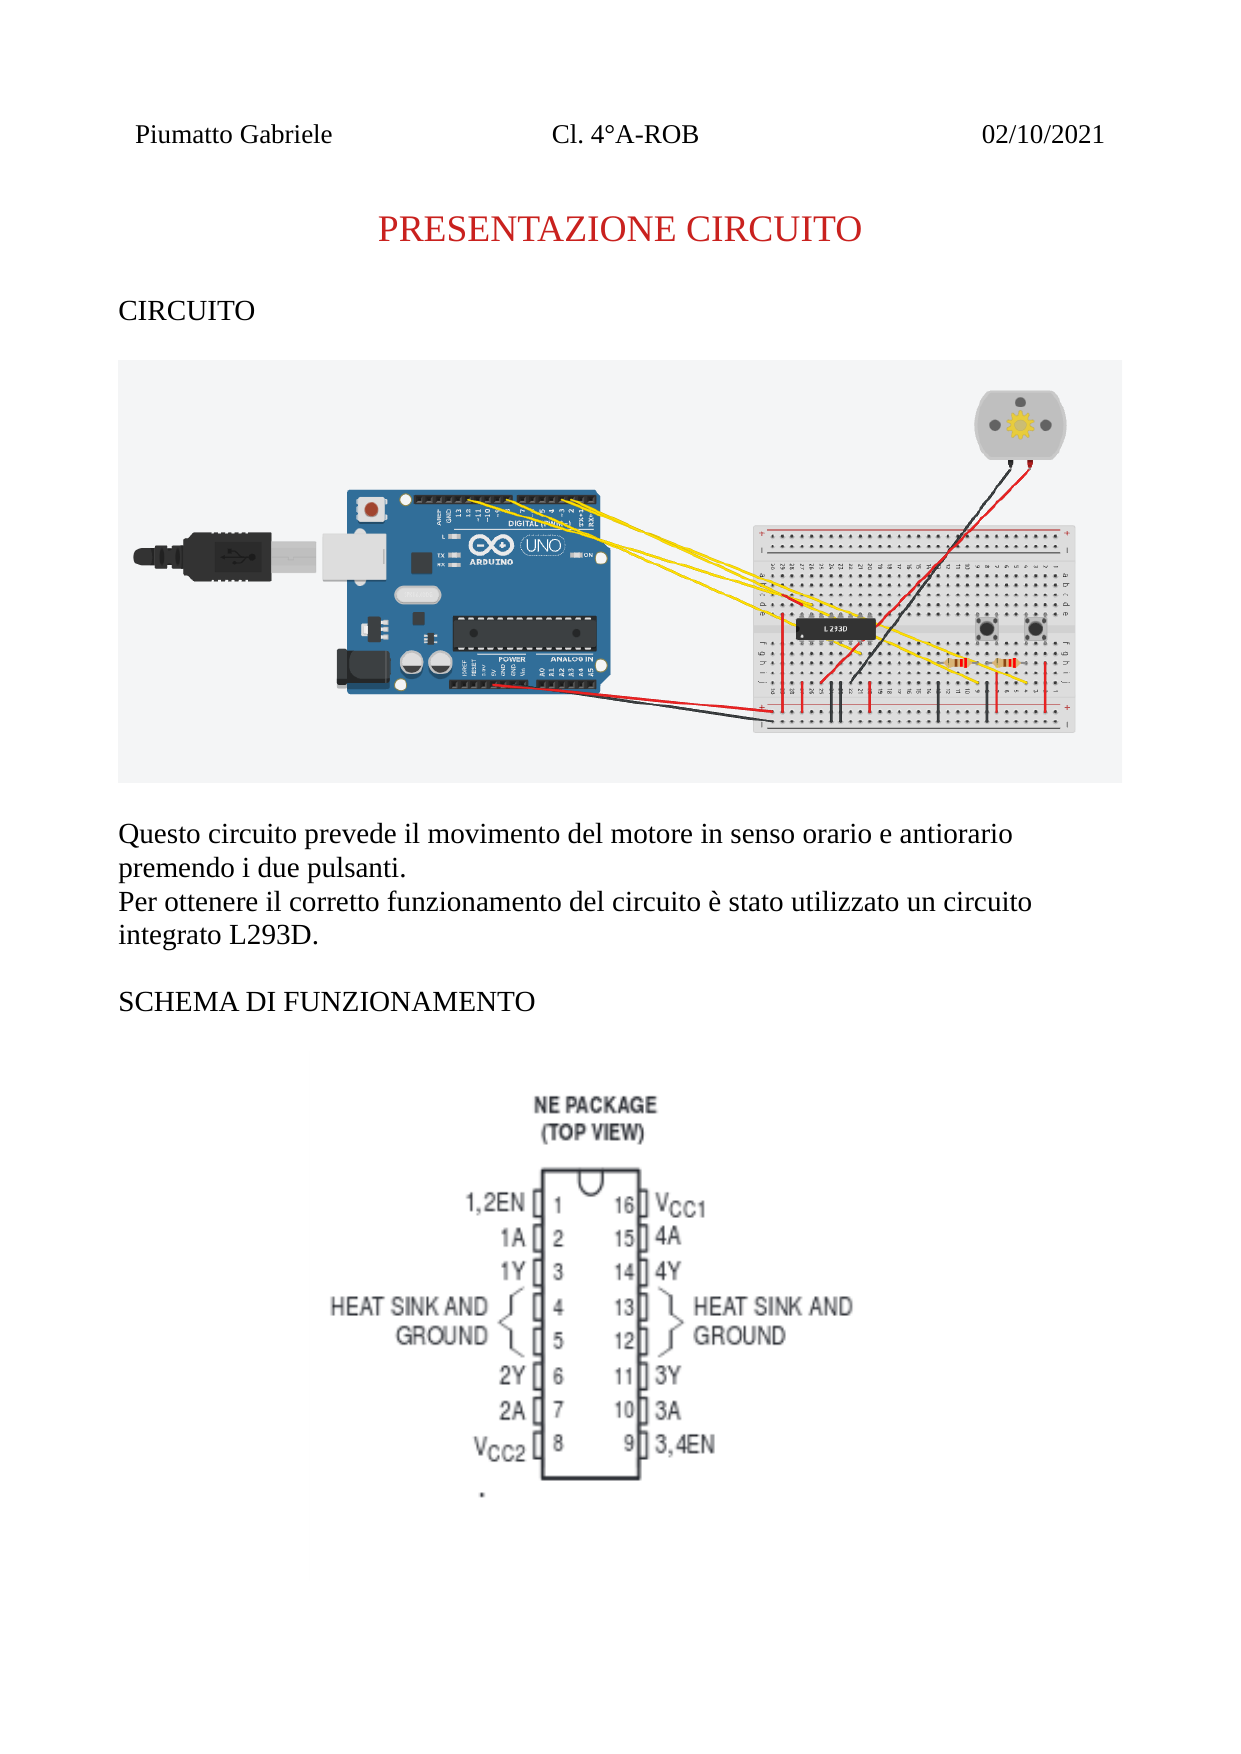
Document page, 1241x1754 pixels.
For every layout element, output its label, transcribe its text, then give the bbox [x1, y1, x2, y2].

text SCHEMA DI FUNZIONAMENTO [118, 984, 1122, 1018]
picture [308, 1051, 932, 1581]
text Per ottenere il corretto funzionamento del circuito è stato utilizzato un circuito integrato L293D. [118, 884, 1122, 951]
text Questo circuito prevede il movimento del motore in senso orario e antiorario premendo i due pulsanti. [118, 817, 1122, 884]
text Piumatto Gabriele Cl. 4°A-ROB 02/10/2021 [118, 118, 1122, 149]
text PRESENTAZIONE CIRCUITO [118, 207, 1122, 250]
picture [118, 360, 1123, 783]
text CIRCUITO [118, 293, 1122, 327]
